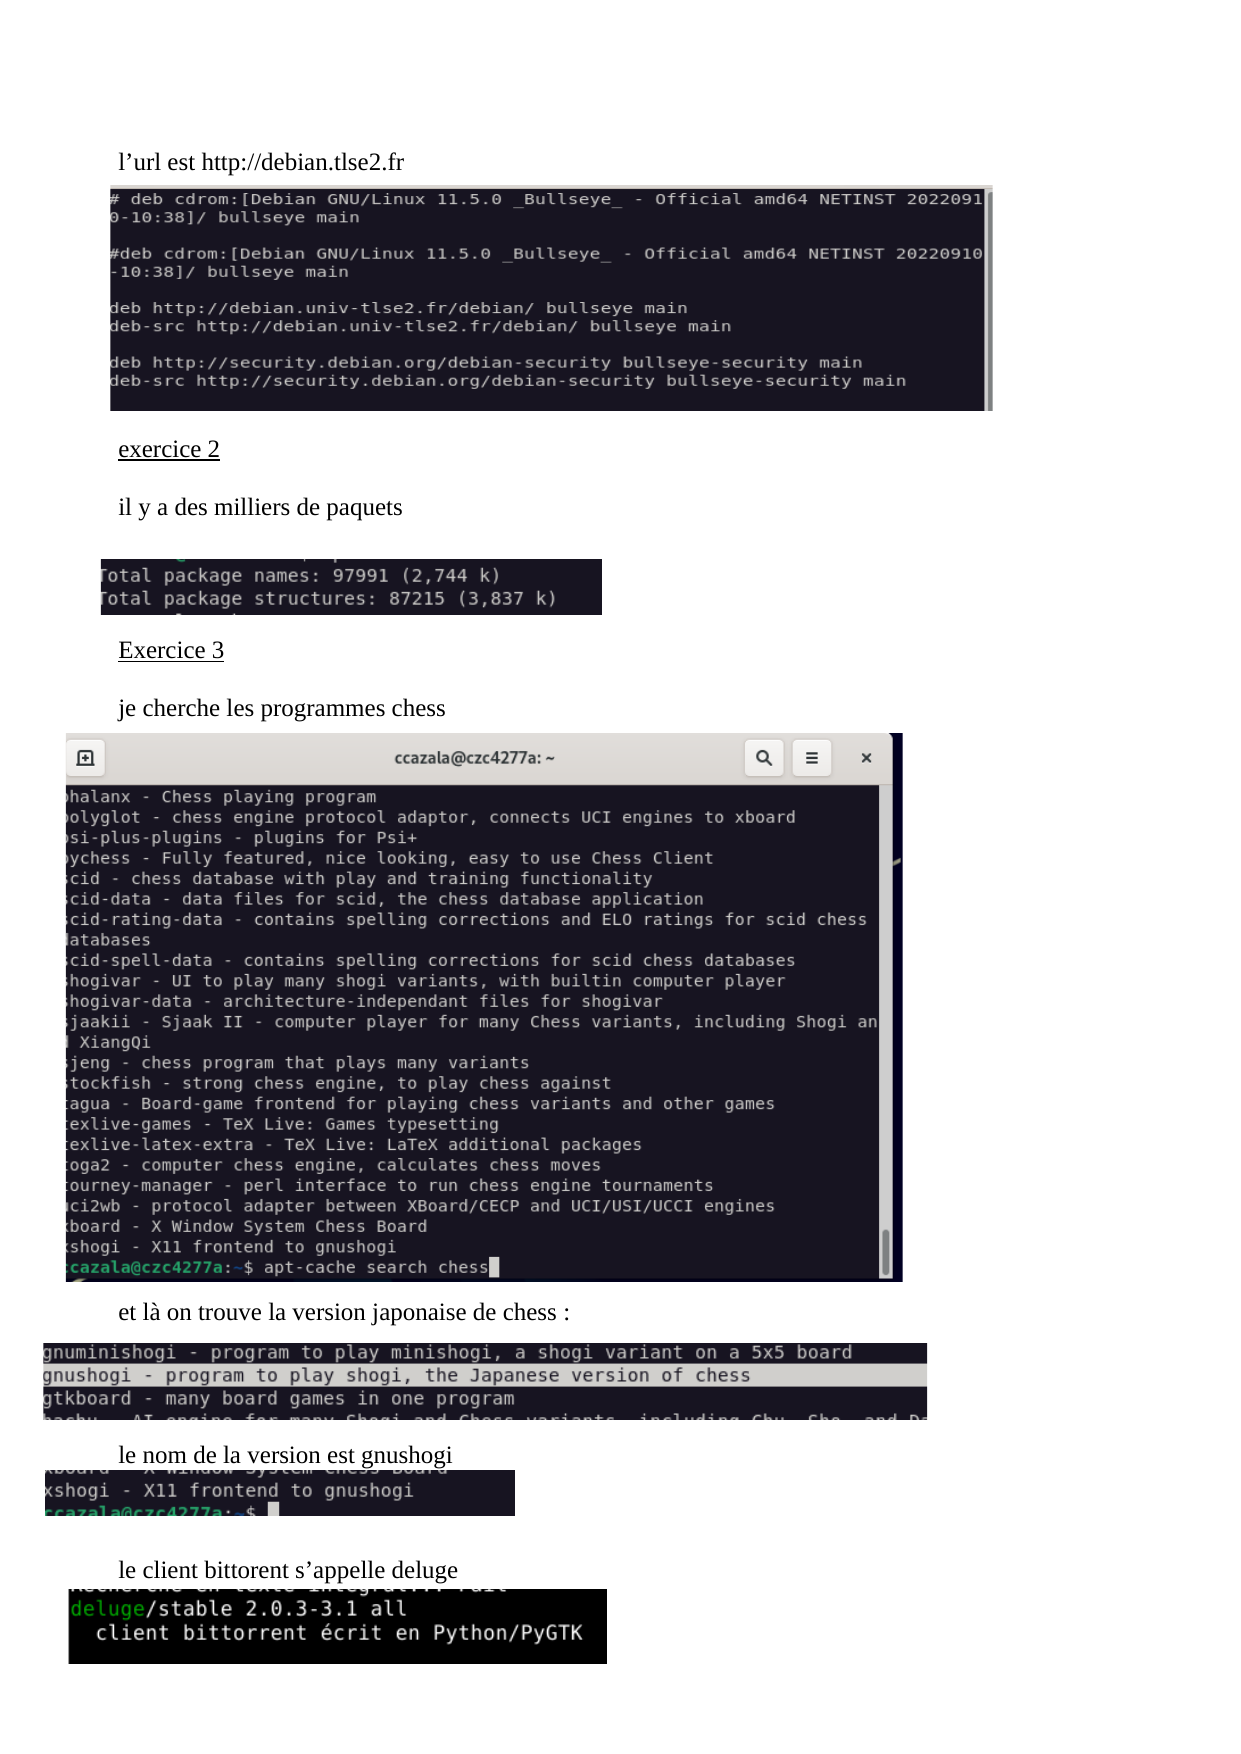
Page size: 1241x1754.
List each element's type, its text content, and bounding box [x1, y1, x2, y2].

text et là on trouve la version japonaise de chess : [118, 1297, 1122, 1326]
picture [68, 1589, 607, 1664]
text l’url est http://debian.tlse2.fr [118, 147, 1122, 176]
picture [45, 1470, 515, 1516]
picture [65, 733, 903, 1282]
text je cherche les programmes chess [118, 693, 1122, 722]
picture [100, 559, 602, 615]
text le client bittorent s’appelle deluge [118, 1556, 1122, 1584]
text exercice 2 [118, 434, 1122, 463]
text il y a des milliers de paquets [118, 492, 1122, 521]
picture [43, 1343, 928, 1420]
picture [110, 185, 993, 411]
text le nom de la version est gnushogi [118, 1441, 1122, 1469]
text Exercice 3 [118, 636, 1122, 664]
